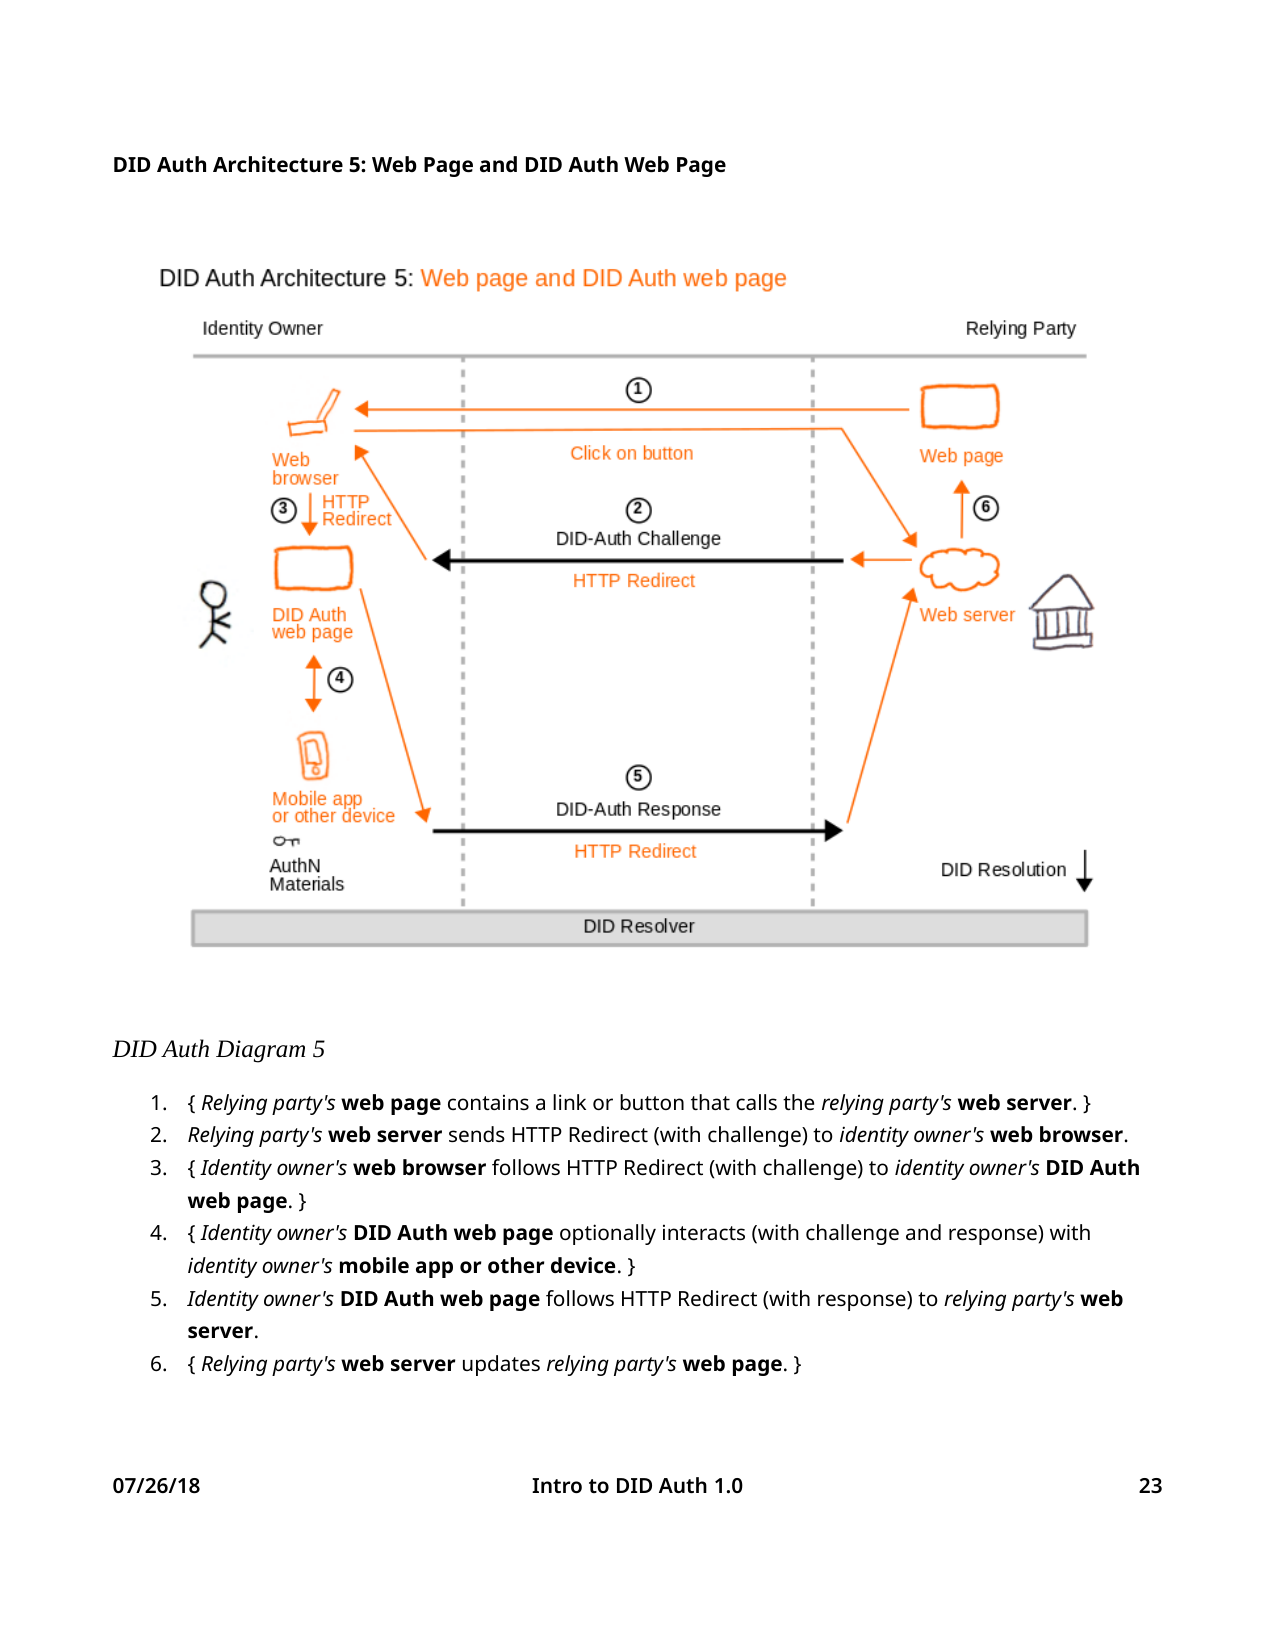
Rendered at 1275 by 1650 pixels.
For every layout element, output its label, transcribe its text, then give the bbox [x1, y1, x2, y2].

list { Identity owner's web browser follows HTTP Redirect (with challenge) to identity owner's DID Auth web page. } [150, 1153, 1162, 1214]
list Relying party's web server sends HTTP Redirect (with challenge) to identity owner's web browser. [150, 1121, 1162, 1149]
list { Identity owner's DID Auth web page optionally interacts (with challenge and response) with identity owner's mobile app or other device. } [150, 1218, 1162, 1279]
text DID Auth Diagram 5 [112, 1034, 1162, 1063]
picture [112, 197, 1163, 1009]
list Identity owner's DID Auth web page follows HTTP Redirect (with response) to relying party's web server. [150, 1284, 1162, 1345]
list { Relying party's web server updates relying party's web page. } [150, 1349, 1162, 1377]
list { Relying party's web page contains a link or button that calls the relying party's web server. } [150, 1088, 1162, 1116]
subtitle DID Auth Architecture 5: Web Page and DID Auth Web Page [112, 150, 1162, 178]
